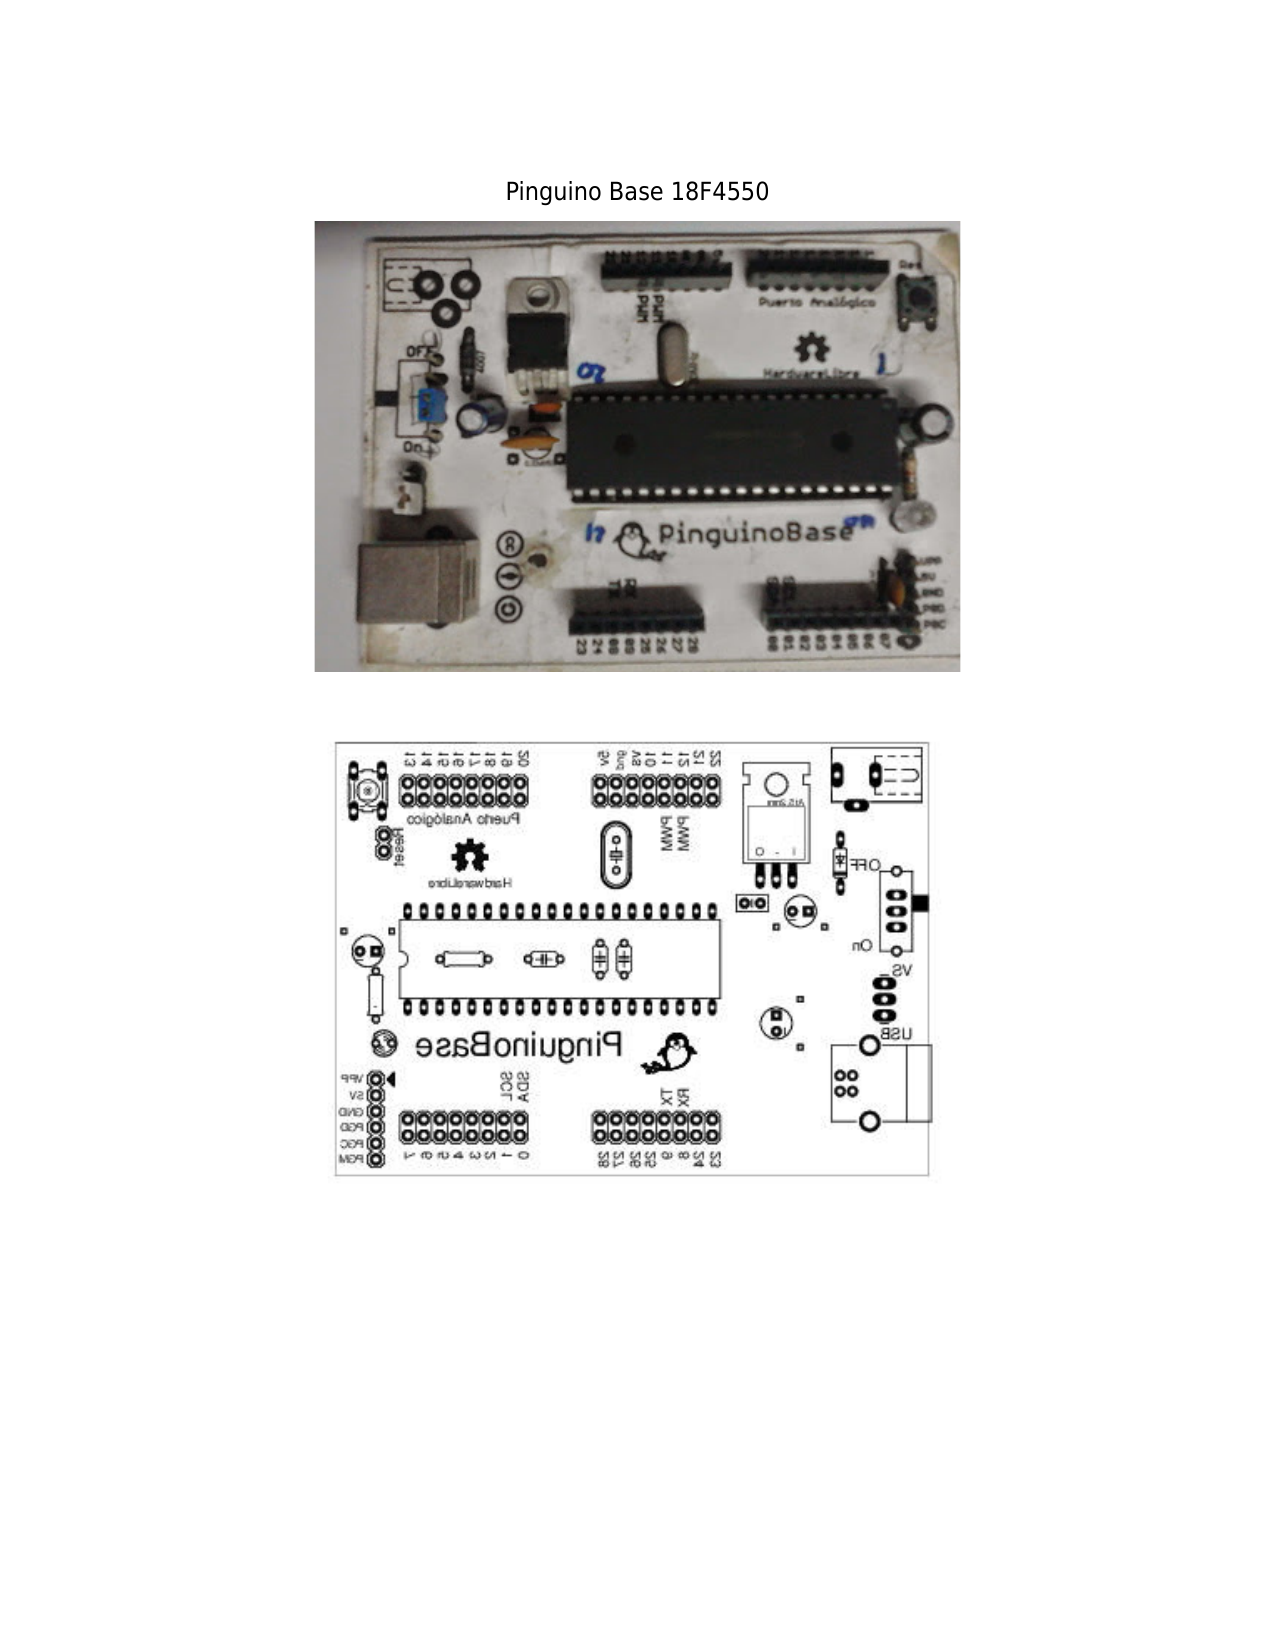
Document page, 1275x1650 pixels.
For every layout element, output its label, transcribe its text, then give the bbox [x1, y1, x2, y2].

picture [314, 221, 961, 672]
picture [327, 730, 948, 1195]
text Pinguino Base 18F4550 [177, 177, 1098, 206]
